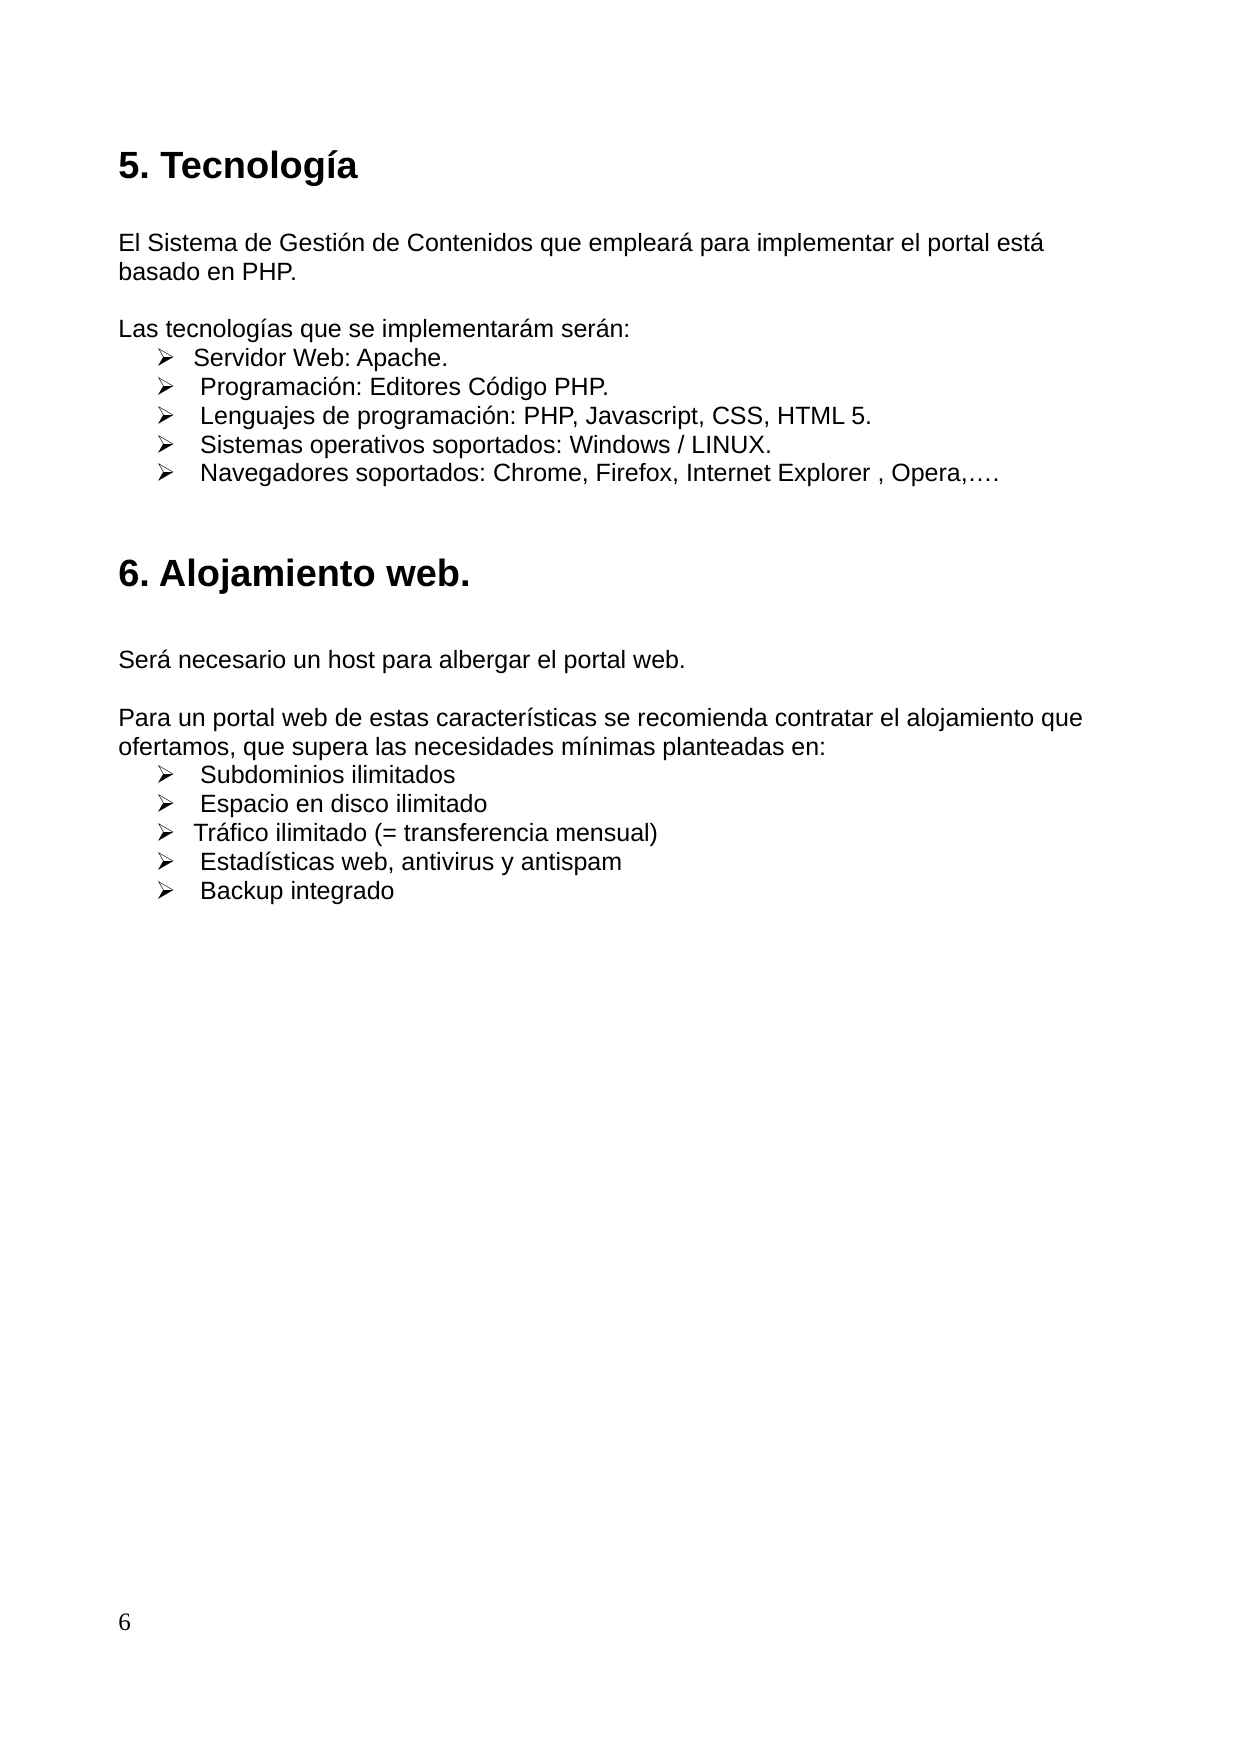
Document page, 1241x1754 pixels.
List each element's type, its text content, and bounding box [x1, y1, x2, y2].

list Sistemas operativos soportados: Windows / LINUX. [156, 429, 1122, 458]
list Lenguajes de programación: PHP, Javascript, CSS, HTML 5. [156, 401, 1122, 429]
list Tráfico ilimitado (= transferencia mensual) [156, 818, 1122, 847]
subtitle 5. Tecnología [118, 143, 1122, 187]
list Espacio en disco ilimitado [156, 789, 1122, 818]
subtitle 6. Alojamiento web. [118, 551, 1122, 594]
list Navegadores soportados: Chrome, Firefox, Internet Explorer , Opera,…. [156, 458, 1122, 487]
list Programación: Editores Código PHP. [156, 372, 1122, 401]
text El Sistema de Gestión de Contenidos que empleará para implementar el portal está basado en PHP. [118, 228, 1122, 286]
list Backup integrado [156, 876, 1122, 904]
list Servidor Web: Apache. [156, 343, 1122, 372]
text Será necesario un host para albergar el portal web. [118, 645, 1122, 674]
text Las tecnologías que se implementarám serán: [118, 314, 1122, 343]
list Subdominios ilimitados [156, 760, 1122, 789]
list Estadísticas web, antivirus y antispam [156, 847, 1122, 876]
text Para un portal web de estas características se recomienda contratar el alojamiento que ofertamos, que supera las necesidades mínimas planteadas en: [118, 703, 1122, 760]
